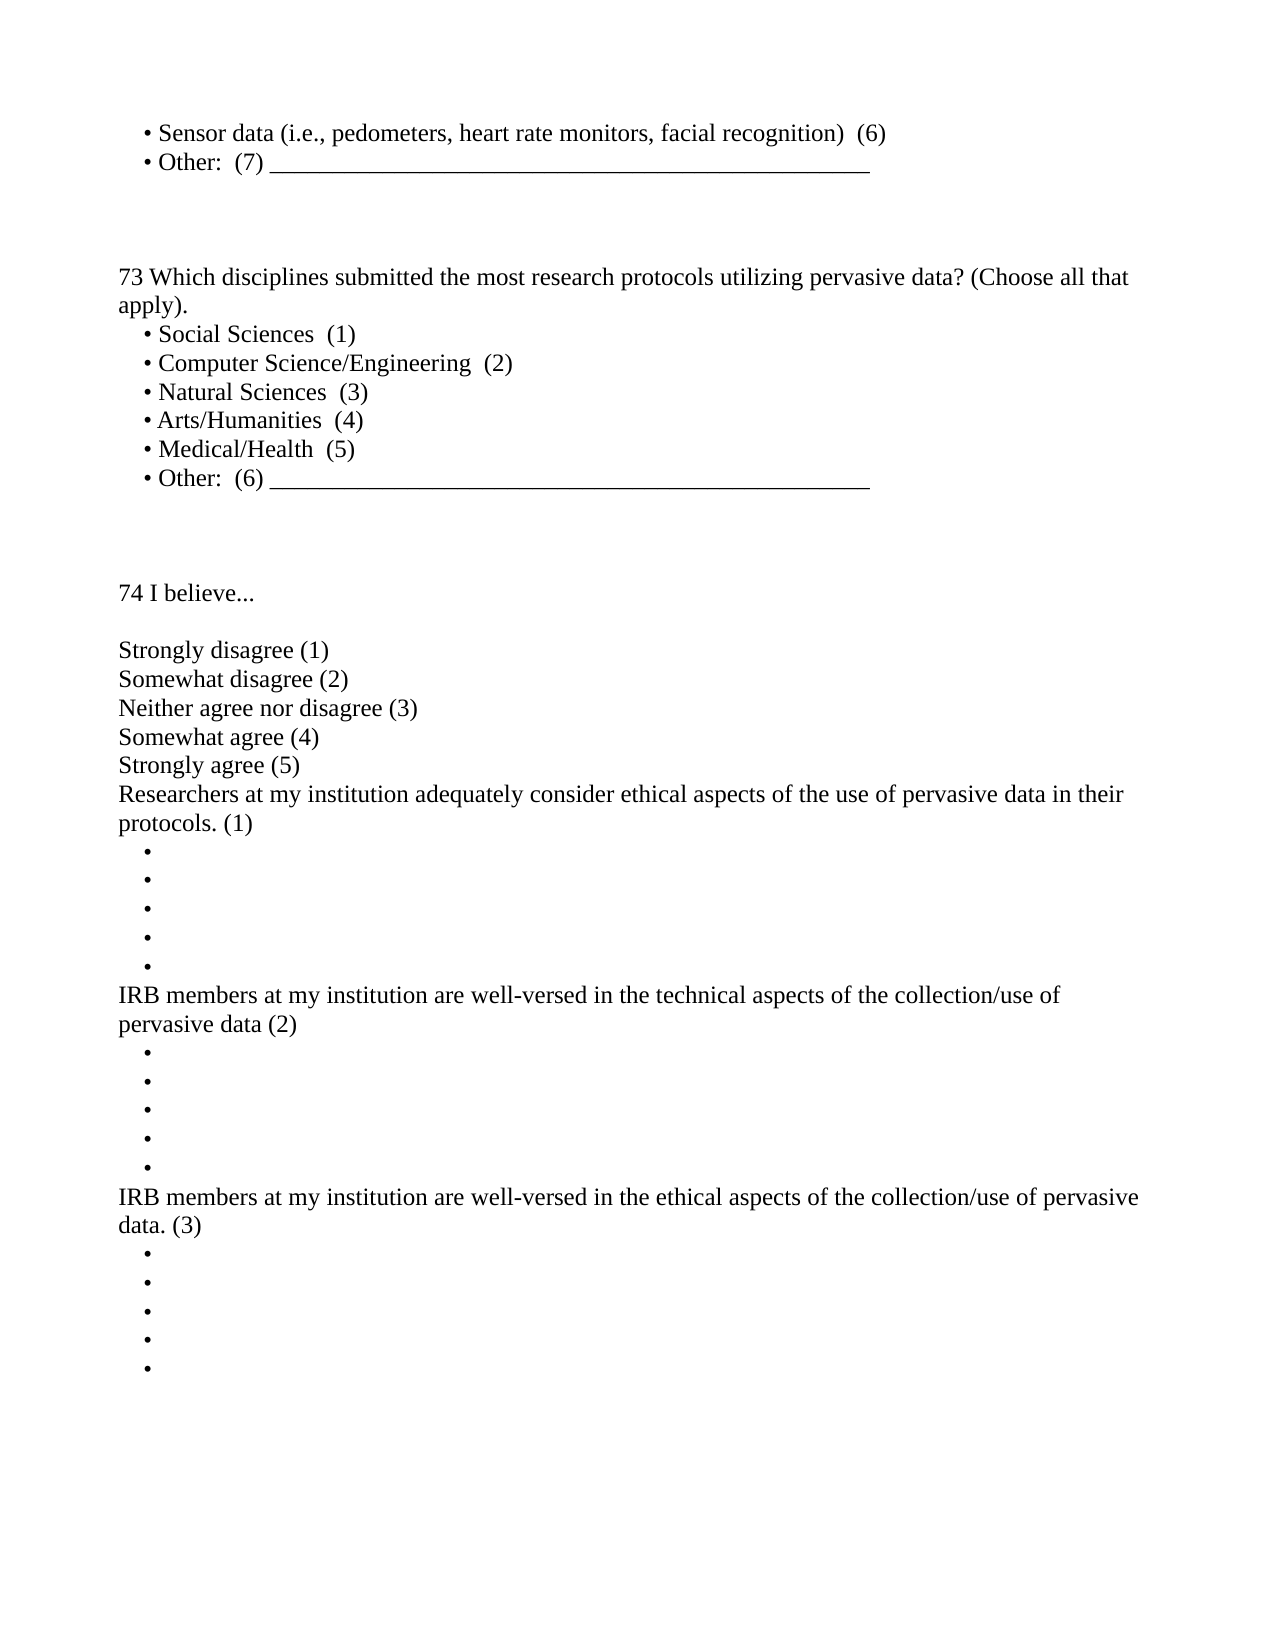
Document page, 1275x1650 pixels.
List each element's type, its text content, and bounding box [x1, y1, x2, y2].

text Somewhat disagree (2) [118, 664, 1157, 693]
text • [118, 1067, 1157, 1096]
text IRB members at my institution are well-versed in the ethical aspects of the collection/use of pervasive data. (3) [118, 1182, 1157, 1239]
text • [118, 1297, 1157, 1326]
text • [118, 866, 1157, 894]
text • [118, 1268, 1157, 1297]
text • [118, 837, 1157, 866]
text • [118, 1153, 1157, 1182]
text 73 Which disciplines submitted the most research protocols utilizing pervasive data? (Choose all that apply). [118, 262, 1157, 319]
text • Other: (7) ________________________________________________ [118, 147, 1157, 176]
text Somewhat agree (4) [118, 722, 1157, 751]
text • [118, 1326, 1157, 1354]
text IRB members at my institution are well-versed in the technical aspects of the collection/use of pervasive data (2) [118, 981, 1157, 1038]
text • Natural Sciences (3) [118, 377, 1157, 406]
text • Medical/Health (5) [118, 434, 1157, 463]
text • [118, 1038, 1157, 1067]
text • Social Sciences (1) [118, 319, 1157, 348]
text Neither agree nor disagree (3) [118, 693, 1157, 722]
text • [118, 1354, 1157, 1383]
text • [118, 1124, 1157, 1153]
text • Arts/Humanities (4) [118, 406, 1157, 434]
text Strongly agree (5) [118, 751, 1157, 779]
text 74 I believe... [118, 578, 1157, 607]
text • [118, 1096, 1157, 1124]
text • [118, 952, 1157, 981]
text • [118, 923, 1157, 952]
text • Sensor data (i.e., pedometers, heart rate monitors, facial recognition) (6) [118, 118, 1157, 147]
text Strongly disagree (1) [118, 636, 1157, 664]
text • [118, 894, 1157, 923]
text • Computer Science/Engineering (2) [118, 348, 1157, 377]
text • [118, 1239, 1157, 1268]
text • Other: (6) ________________________________________________ [118, 463, 1157, 492]
text Researchers at my institution adequately consider ethical aspects of the use of pervasive data in their protocols. (1) [118, 779, 1157, 837]
